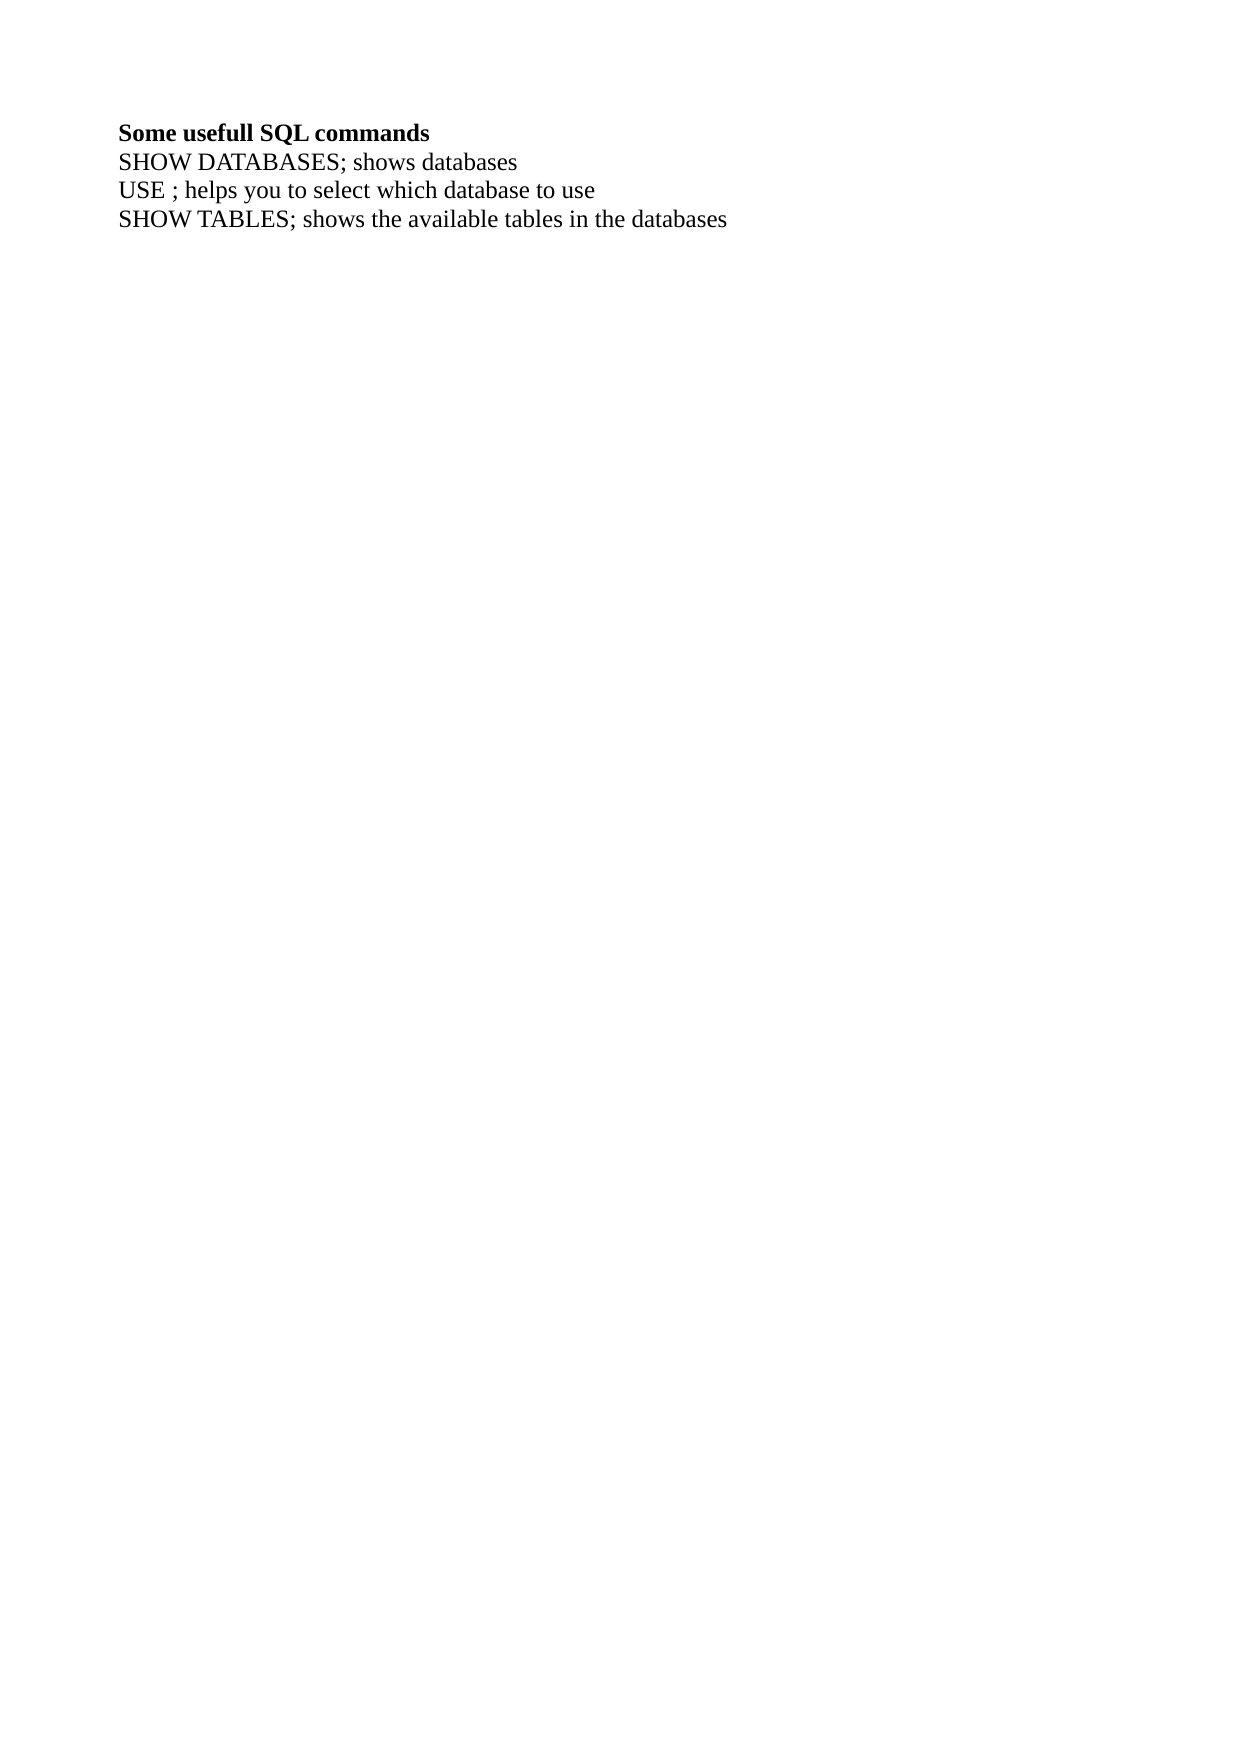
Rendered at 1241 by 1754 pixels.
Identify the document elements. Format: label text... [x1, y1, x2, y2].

text SHOW DATABASES; shows databases [118, 147, 1122, 176]
text USE ; helps you to select which database to use [118, 176, 1122, 204]
text Some usefull SQL commands [118, 118, 1122, 147]
text SHOW TABLES; shows the available tables in the databases [118, 204, 1122, 233]
